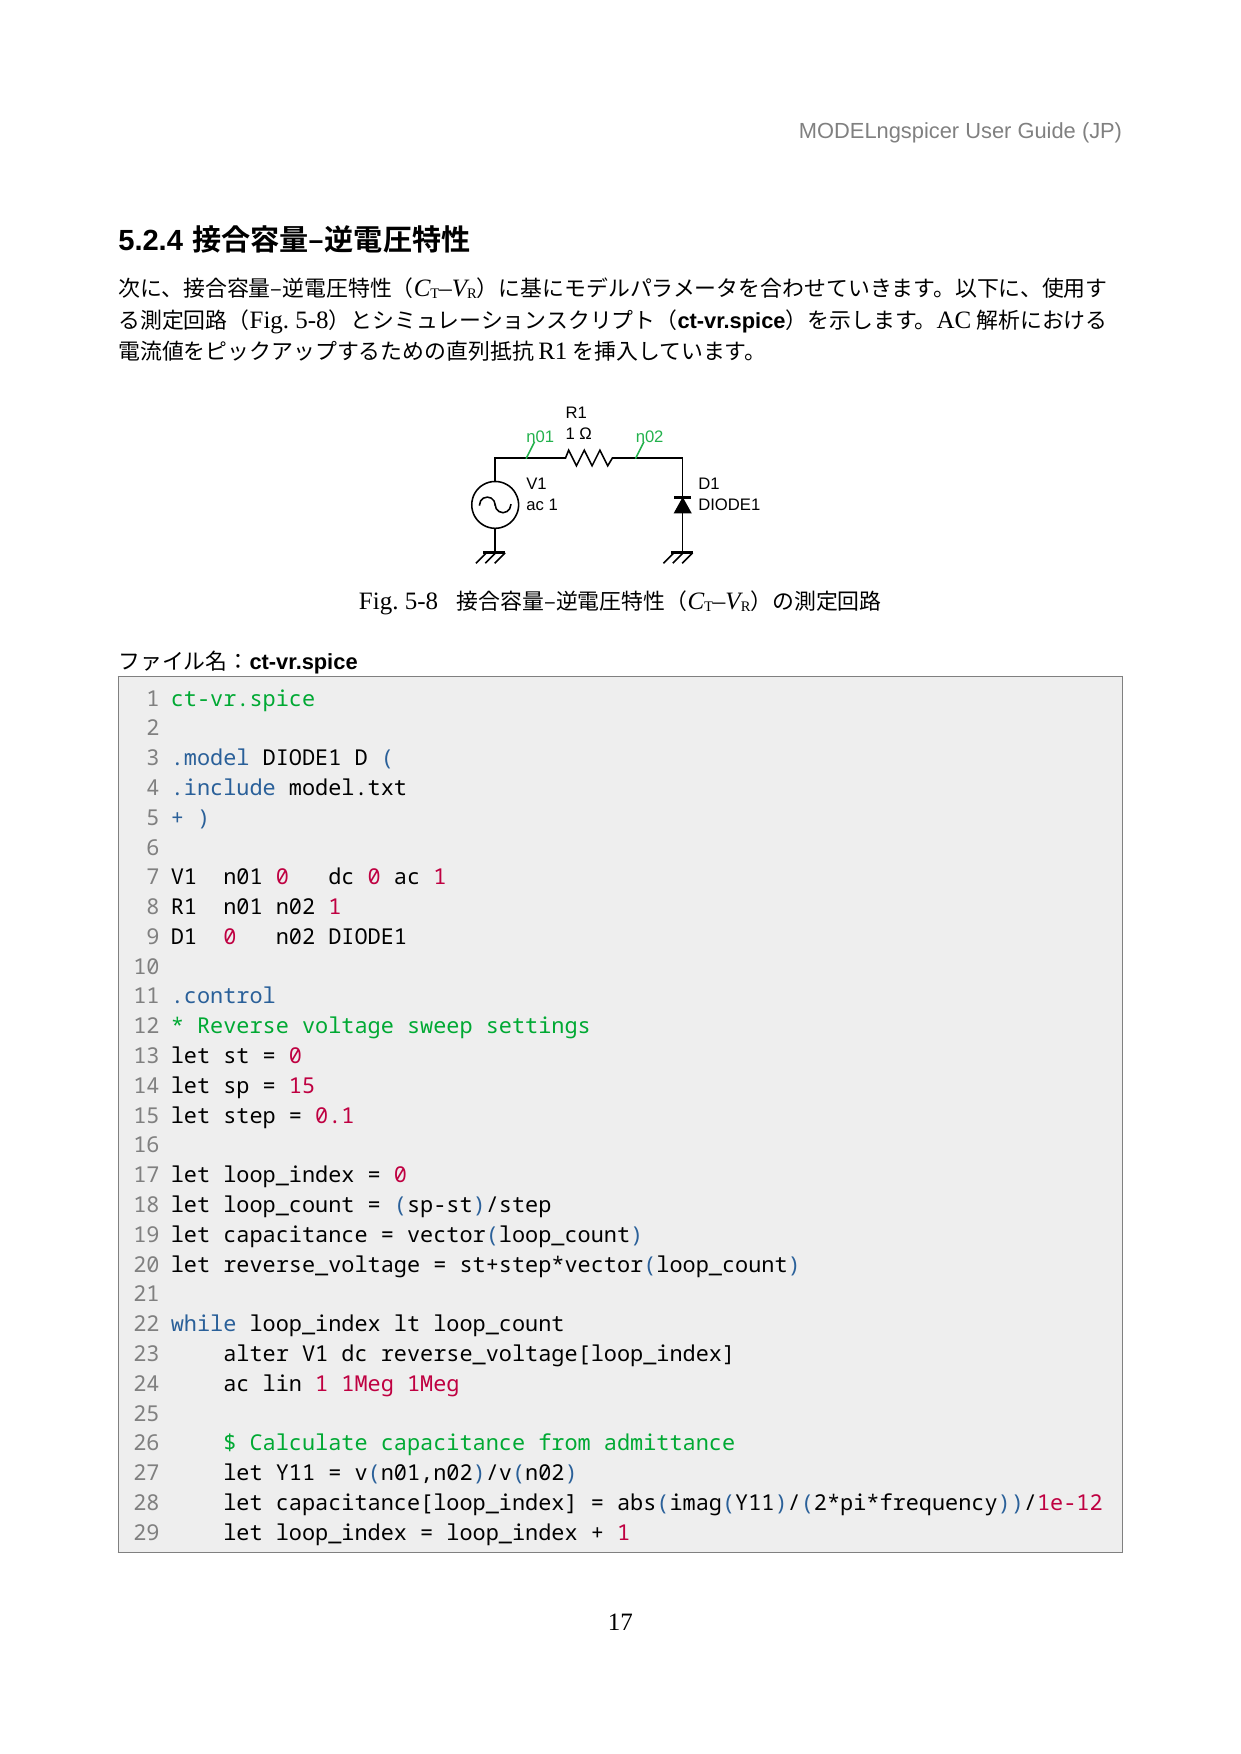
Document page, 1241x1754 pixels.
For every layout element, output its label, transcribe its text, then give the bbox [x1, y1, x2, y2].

subtitle 接合容量–逆電圧特性 [118, 216, 1122, 258]
text ファイル名：ct-vr.spice [118, 644, 1122, 676]
table_header 1 2 3 4 5 6 7 8 9 10 11 12 13 14 15 16 17 18 19 20 21 22 23 24 25 26 27 28 29 [119, 677, 165, 1552]
table_header ct-vr.spice .model DIODE1 D ( .include model.txt + ) V1 n01 0 dc 0 ac 1 R1 n01 n02 1 D1 0 n02 DIODE1 .control * Reverse voltage sweep settings let st = 0 let sp = 15 let step = 0.1 let loop_index = 0 let loop_count = (sp-st)/step let capacitance = vector(loop_count) let reverse_voltage = st+step*vector(loop_count) while loop_index lt loop_count alter V1 dc reverse_voltage[loop_index] ac lin 1 1Meg 1Meg $ Calculate capacitance from admittance let Y11 = v(n01,n02)/v(n02) let capacitance[loop_index] = abs(imag(Y11)/(2*pi*frequency))/1e-12 let loop_index = loop_index + 1 [165, 677, 1122, 1552]
text 次に、接合容量–逆電圧特性（CT–VR）に基にモデルパラメータを合わせていきます。以下に、使用する測定回路（Fig. 5-8）とシミュレーションスクリプト（ct-vr.spice）を示します。AC解析における電流値をピックアップするための直列抵抗R1を挿入しています。 [118, 271, 1122, 366]
text Fig. 5-8 接合容量–逆電圧特性（CT–VR）の測定回路 [118, 395, 1122, 615]
